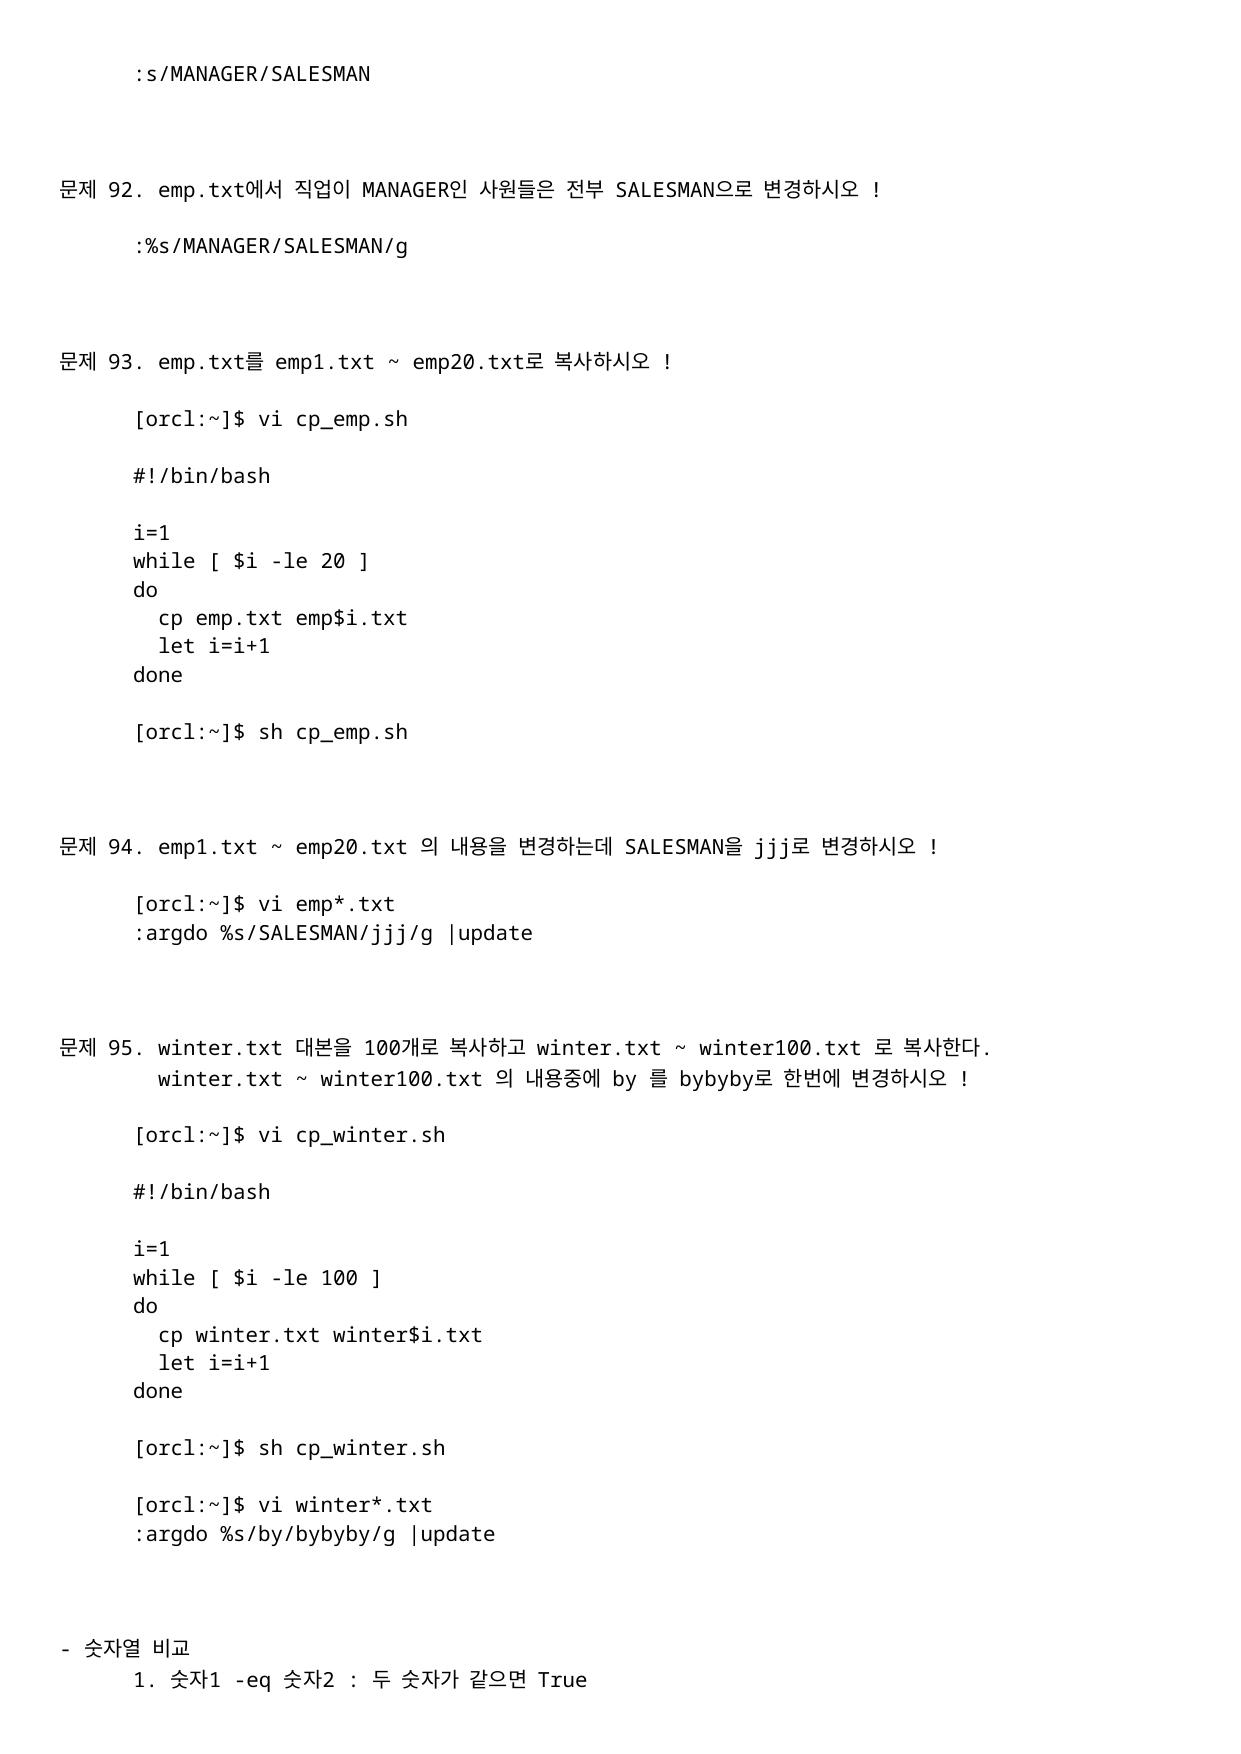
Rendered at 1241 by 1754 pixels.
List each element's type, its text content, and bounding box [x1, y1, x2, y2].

text while [ $i -le 100 ] [59, 1263, 1180, 1291]
text [orcl:~]$ vi winter*.txt [59, 1490, 1180, 1519]
text :s/MANAGER/SALESMAN [59, 59, 1180, 87]
text #!/bin/bash [59, 461, 1180, 489]
text 문제 92. emp.txt에서 직업이 MANAGER인 사원들은 전부 SALESMAN으로 변경하시오 ! [59, 173, 1180, 203]
text i=1 [59, 518, 1180, 546]
text :argdo %s/SALESMAN/jjj/g |update [59, 918, 1180, 946]
text cp winter.txt winter$i.txt [59, 1320, 1180, 1348]
text 1. 숫자1 -eq 숫자2 : 두 숫자가 같으면 True [59, 1663, 1180, 1693]
text :%s/MANAGER/SALESMAN/g [59, 232, 1180, 260]
text [orcl:~]$ vi emp*.txt [59, 889, 1180, 918]
text 문제 95. winter.txt 대본을 100개로 복사하고 winter.txt ~ winter100.txt 로 복사한다. [59, 1032, 1180, 1062]
text let i=i+1 [59, 1348, 1180, 1377]
text #!/bin/bash [59, 1177, 1180, 1206]
text [orcl:~]$ vi cp_emp.sh [59, 404, 1180, 432]
text winter.txt ~ winter100.txt 의 내용중에 by 를 bybyby로 한번에 변경하시오 ! [59, 1062, 1180, 1092]
text - 숫자열 비교 [59, 1632, 1180, 1663]
text [orcl:~]$ sh cp_winter.sh [59, 1433, 1180, 1462]
text done [59, 1377, 1180, 1405]
text do [59, 1291, 1180, 1320]
text 문제 94. emp1.txt ~ emp20.txt 의 내용을 변경하는데 SALESMAN을 jjj로 변경하시오 ! [59, 831, 1180, 861]
text while [ $i -le 20 ] [59, 546, 1180, 575]
text [orcl:~]$ sh cp_emp.sh [59, 717, 1180, 745]
text 문제 93. emp.txt를 emp1.txt ~ emp20.txt로 복사하시오 ! [59, 345, 1180, 376]
text let i=i+1 [59, 632, 1180, 660]
text :argdo %s/by/bybyby/g |update [59, 1519, 1180, 1547]
text [orcl:~]$ vi cp_winter.sh [59, 1121, 1180, 1149]
text done [59, 660, 1180, 688]
text i=1 [59, 1234, 1180, 1263]
text do [59, 575, 1180, 603]
text cp emp.txt emp$i.txt [59, 603, 1180, 632]
